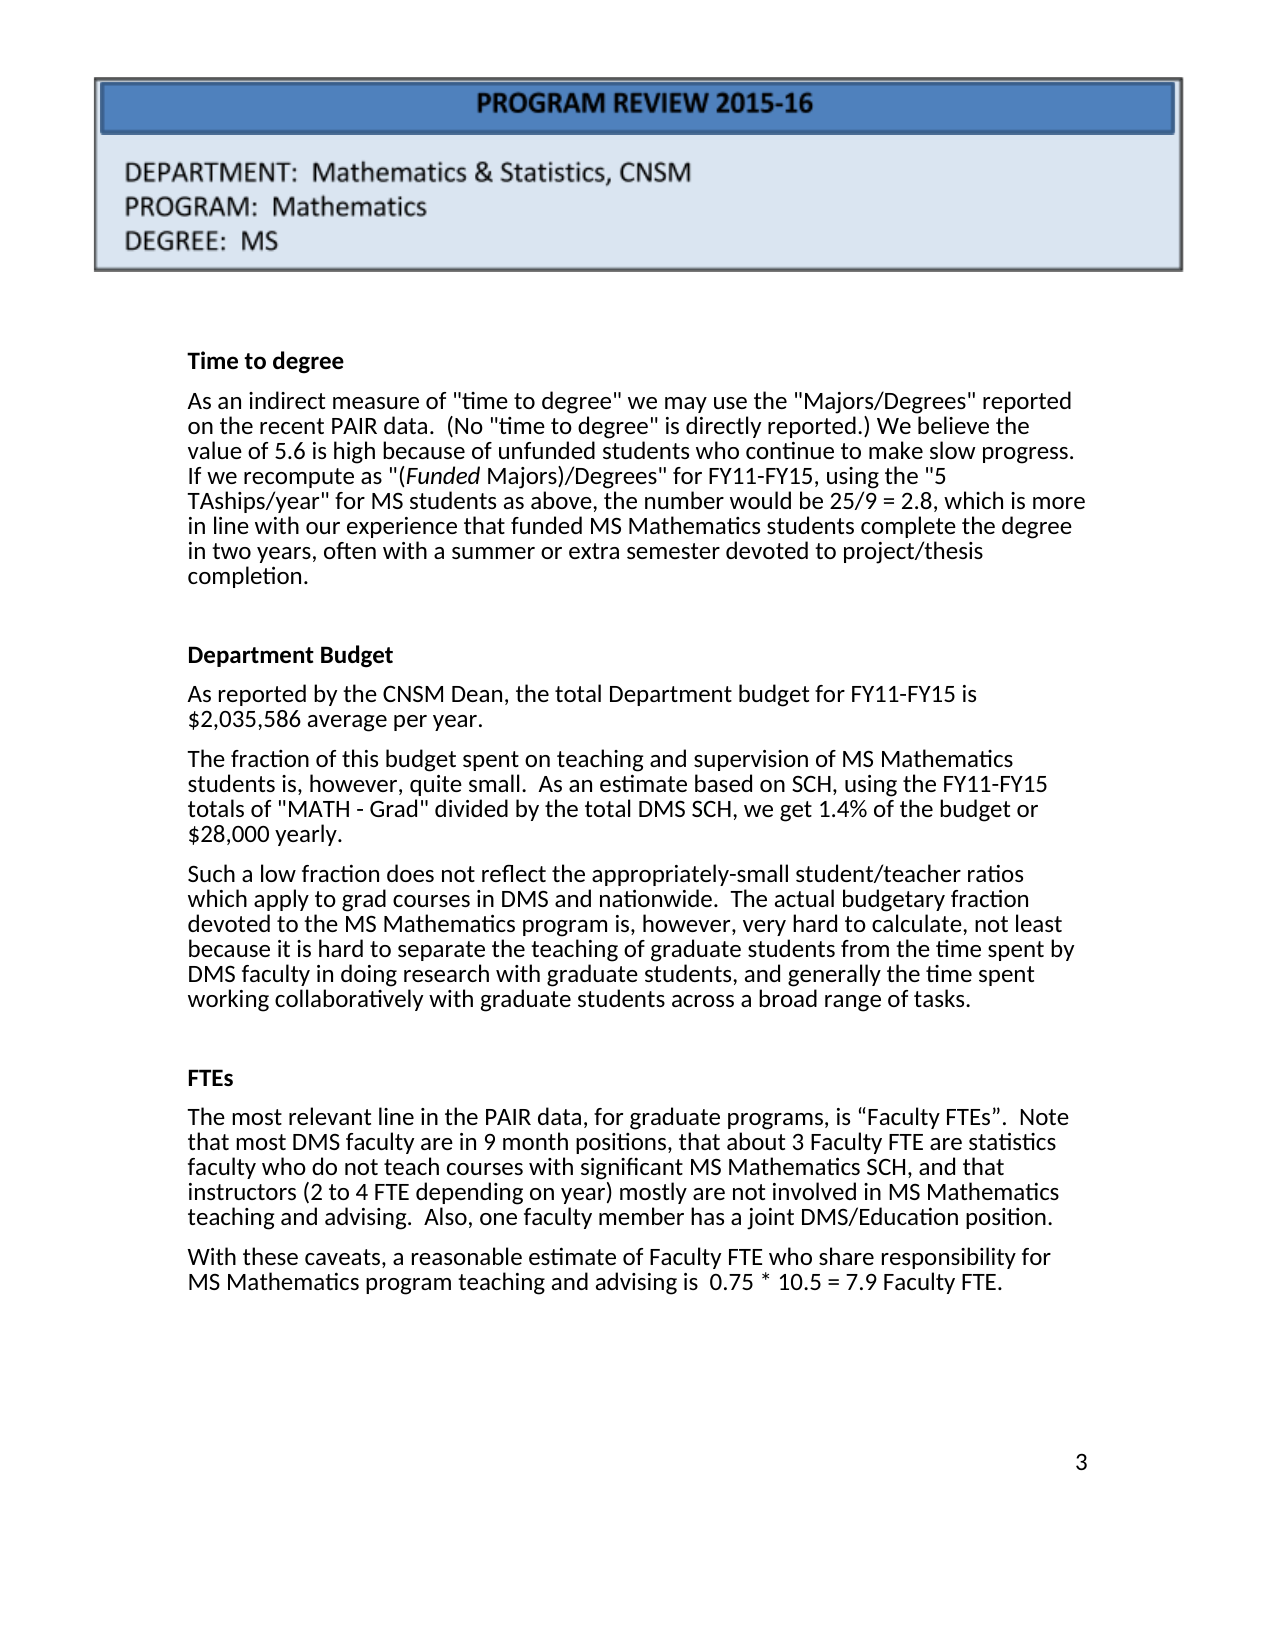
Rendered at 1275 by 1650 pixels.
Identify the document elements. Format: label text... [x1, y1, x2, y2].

text Time to degree [187, 351, 1087, 376]
text The most relevant line in the PAIR data, for graduate programs, is “Faculty FTEs”. Note that most DMS faculty are in 9 month positions, that about 3 Faculty FTE are statistics faculty who do not teach courses with significant MS Mathematics SCH, and that instructors (2 to 4 FTE depending on year) mostly are not involved in MS Mathematics teaching and advising. Also, one faculty member has a joint DMS/Education position. [187, 1107, 1087, 1232]
text As reported by the CNSM Dean, the total Department budget for FY11-FY15 is $2,035,586 average per year. [187, 684, 1087, 734]
text Such a low fraction does not reflect the appropriately-small student/teacher ratios which apply to grad courses in DMS and nationwide. The actual budgetary fraction devoted to the MS Mathematics program is, however, very hard to calculate, not least because it is hard to separate the teaching of graduate students from the time spent by DMS faculty in doing research with graduate students, and generally the time spent working collaboratively with graduate students across a broad range of tasks. [187, 863, 1087, 1013]
text FTEs [187, 1067, 1087, 1092]
picture [93, 77, 1184, 272]
text As an indirect measure of "time to degree" we may use the "Majors/Degrees" reported on the recent PAIR data. (No "time to degree" is directly reported.) We believe the value of 5.6 is high because of unfunded students who continue to make slow progress. If we recompute as "(Funded Majors)/Degrees" for FY11-FY15, using the "5 TAships/year" for MS students as above, the number would be 25/9 = 2.8, which is more in line with our experience that funded MS Mathematics students complete the degree in two years, often with a summer or extra semester devoted to project/thesis completion. [187, 390, 1087, 590]
text With these caveats, a reasonable estimate of Faculty FTE who share responsibility for MS Mathematics program teaching and advising is 0.75 * 10.5 = 7.9 Faculty FTE. [187, 1247, 1087, 1297]
text The fraction of this budget spent on teaching and supervision of MS Mathematics students is, however, quite small. As an estimate based on SCH, using the FY11-FY15 totals of "MATH - Grad" divided by the total DMS SCH, we get 1.4% of the budget or $28,000 yearly. [187, 749, 1087, 849]
text Department Budget [187, 644, 1087, 669]
